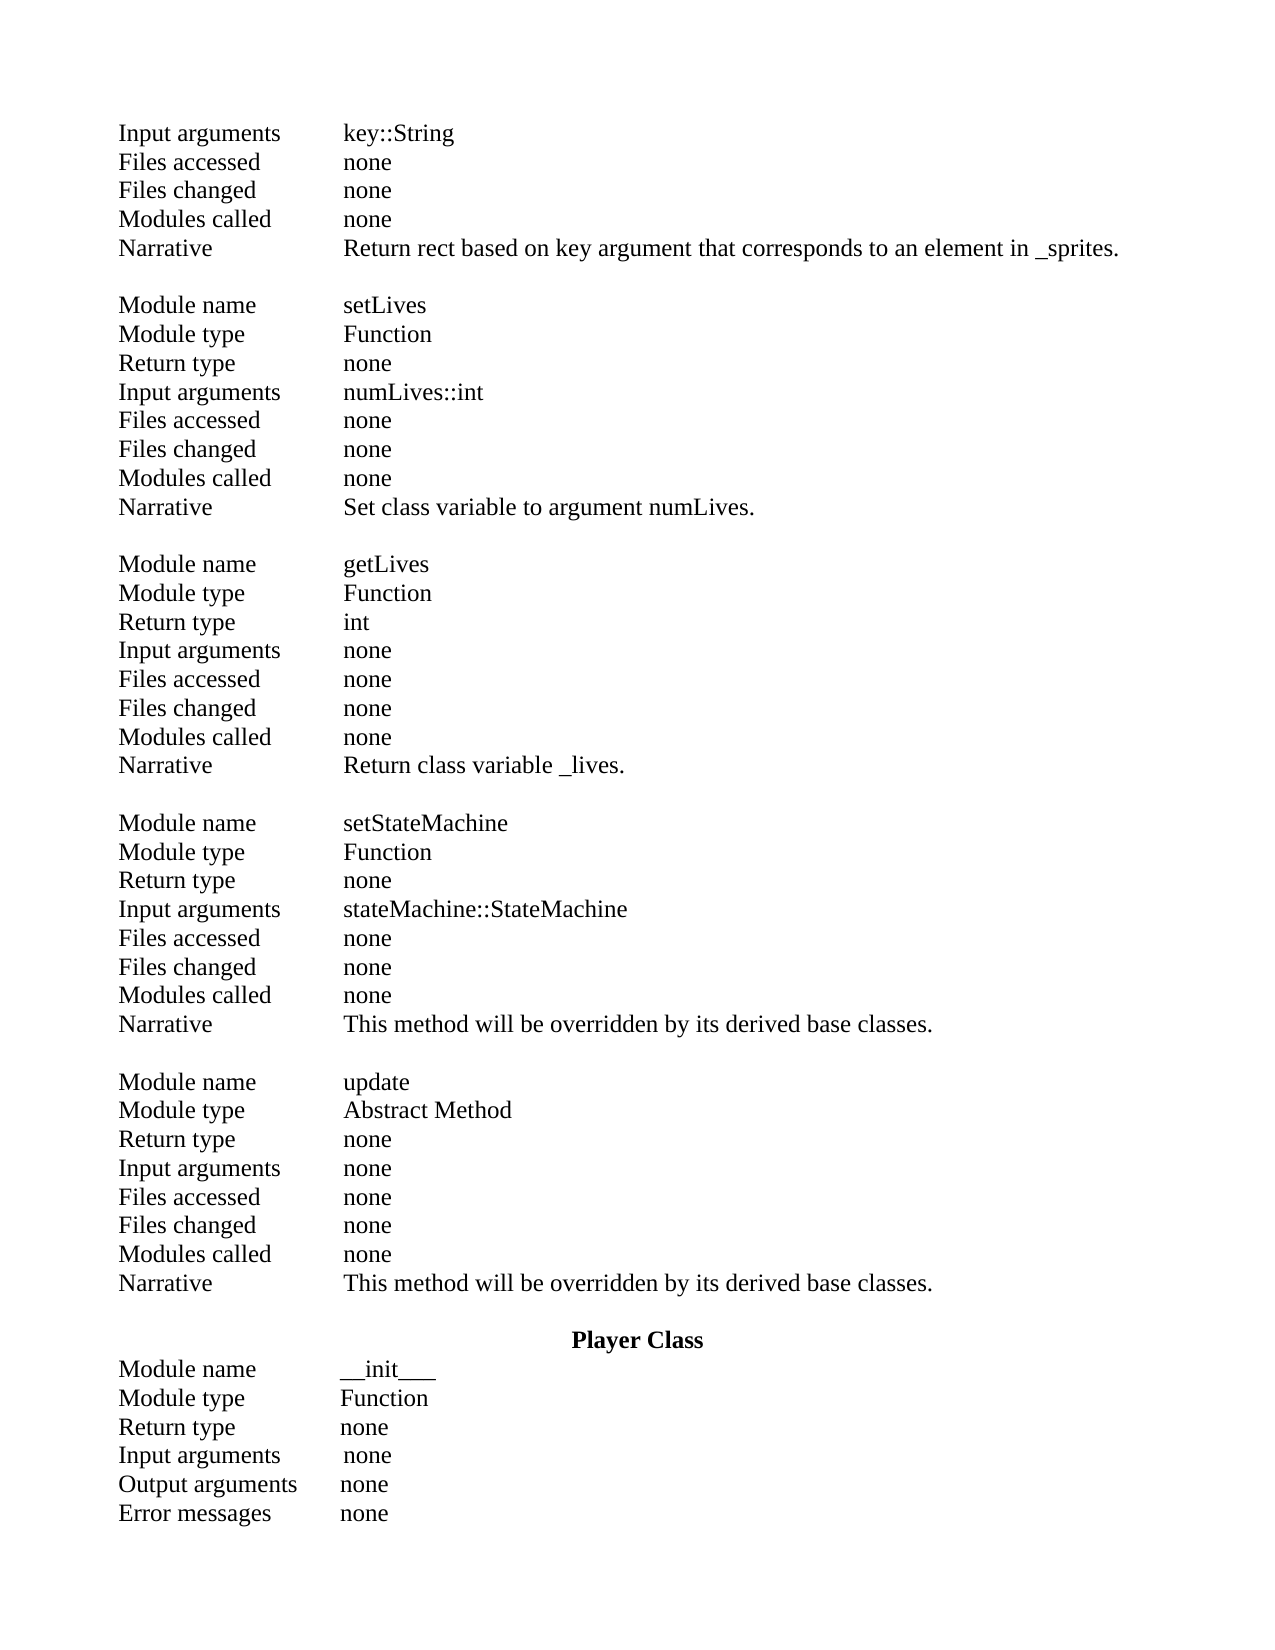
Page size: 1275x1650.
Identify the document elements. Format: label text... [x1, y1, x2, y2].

text Return type int [118, 607, 1157, 636]
text Files changed none [118, 952, 1157, 981]
text Narrative This method will be overridden by its derived base classes. [118, 1009, 1157, 1038]
text Files accessed none [118, 147, 1157, 176]
text Files changed none [118, 434, 1157, 463]
text Return type none [118, 1124, 1157, 1153]
text Input arguments none [118, 636, 1157, 664]
text Module name setLives [118, 291, 1157, 319]
text Modules called none [118, 722, 1157, 751]
text Error messages none [118, 1498, 1157, 1527]
text Return type none [118, 348, 1157, 377]
text Module name __init___ [118, 1354, 1157, 1383]
text Return type none [118, 866, 1157, 894]
text Narrative Set class variable to argument numLives. [118, 492, 1157, 521]
text Module name getLives [118, 549, 1157, 578]
text Input arguments key::String [118, 118, 1157, 147]
text Input arguments none [118, 1153, 1157, 1182]
text Narrative This method will be overridden by its derived base classes. [118, 1268, 1157, 1297]
text Module type Function [118, 319, 1157, 348]
text Return type none [118, 1412, 1157, 1441]
text Input arguments stateMachine::StateMachine [118, 894, 1157, 923]
text Input arguments none [118, 1441, 1157, 1469]
text Narrative Return rect based on key argument that corresponds to an element in _sprites. [118, 233, 1157, 262]
text Files accessed none [118, 406, 1157, 434]
text Files accessed none [118, 923, 1157, 952]
text Narrative Return class variable _lives. [118, 751, 1157, 779]
text Module type Function [118, 578, 1157, 607]
text Module name update [118, 1067, 1157, 1096]
text Modules called none [118, 204, 1157, 233]
text Module name setStateMachine [118, 808, 1157, 837]
text Files changed none [118, 1211, 1157, 1239]
text Output arguments none [118, 1469, 1157, 1498]
text Files changed none [118, 176, 1157, 204]
text Player Class [118, 1326, 1157, 1354]
text Module type Function [118, 1383, 1157, 1412]
text Module type Function [118, 837, 1157, 866]
text Input arguments numLives::int [118, 377, 1157, 406]
text Files changed none [118, 693, 1157, 722]
text Modules called none [118, 1239, 1157, 1268]
text Module type Abstract Method [118, 1096, 1157, 1124]
text Files accessed none [118, 664, 1157, 693]
text Modules called none [118, 981, 1157, 1009]
text Modules called none [118, 463, 1157, 492]
text Files accessed none [118, 1182, 1157, 1211]
